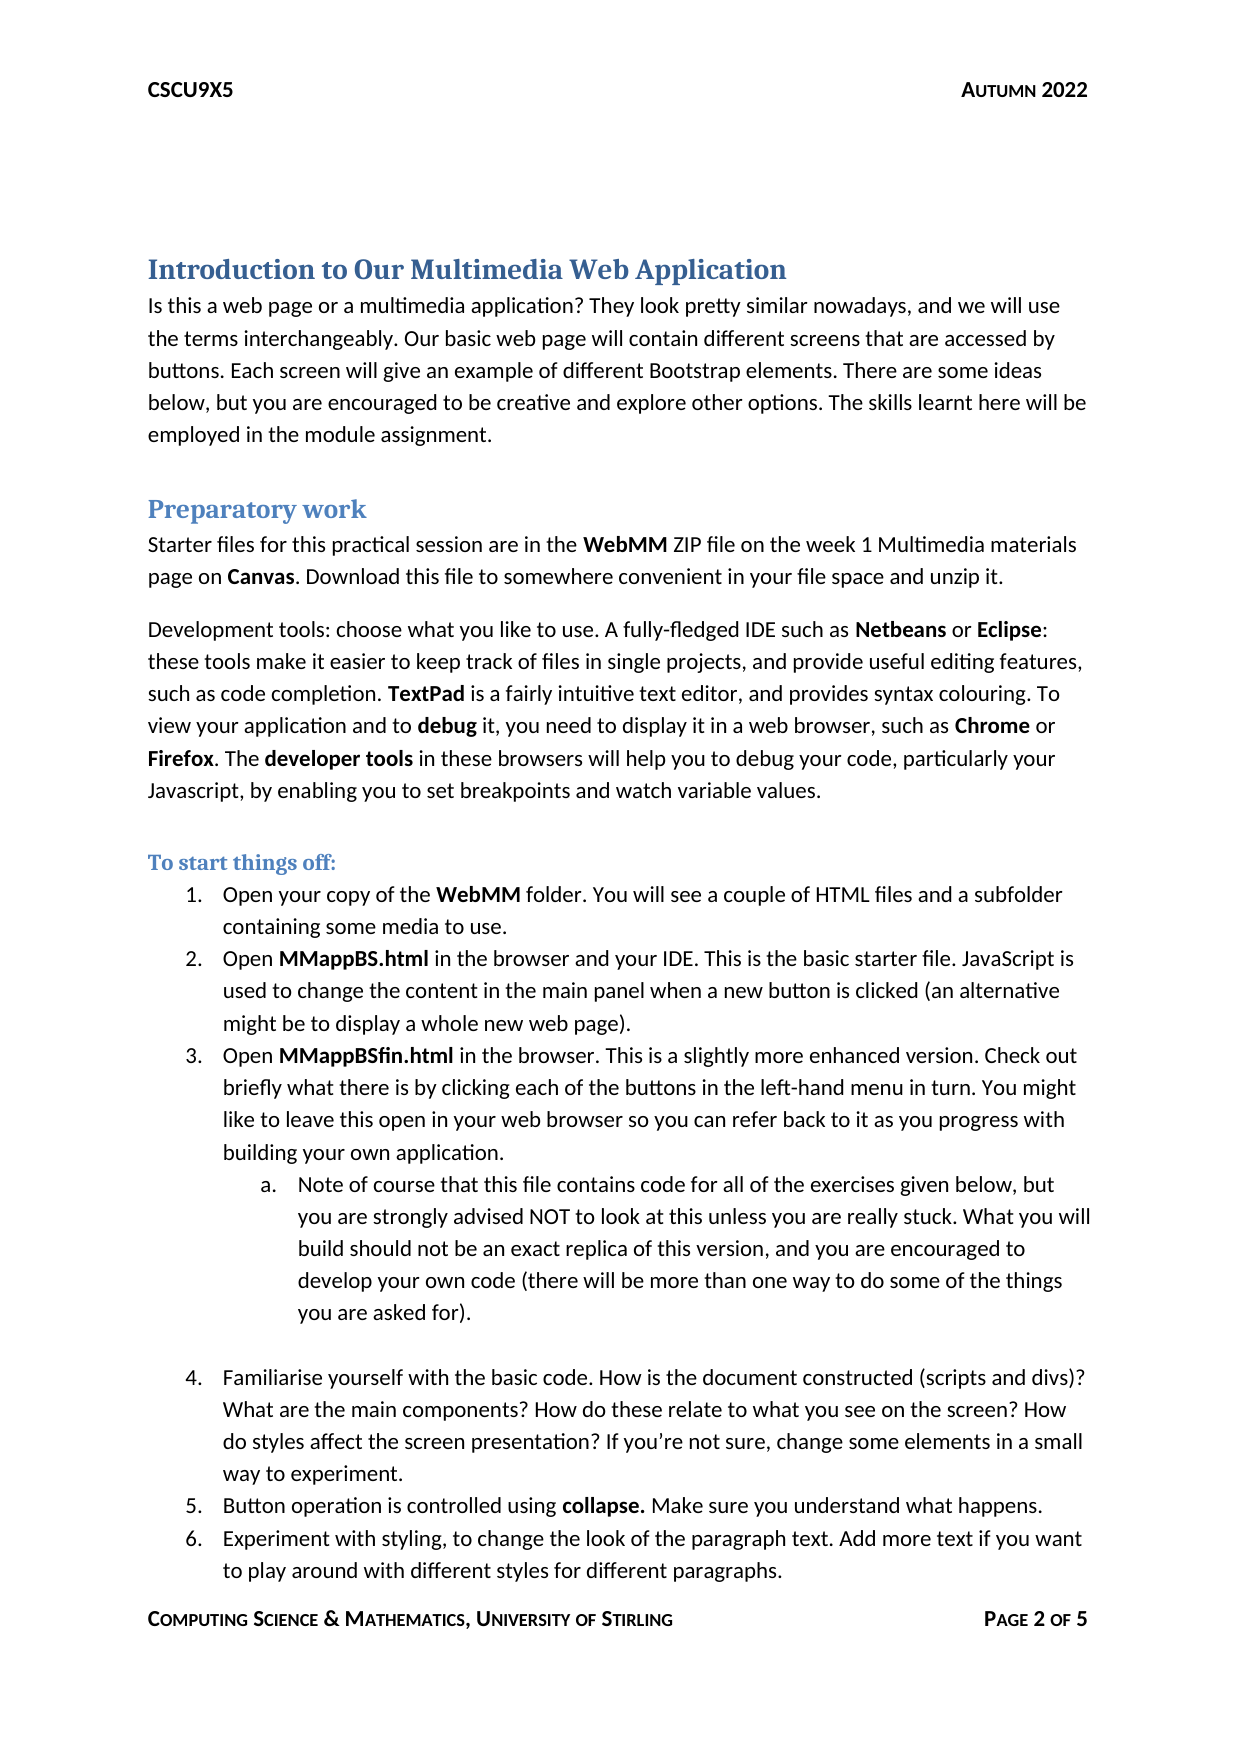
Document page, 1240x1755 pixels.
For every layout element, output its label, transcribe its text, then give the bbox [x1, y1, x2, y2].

text Is this a web page or a multimedia application? They look pretty similar nowadays, and we will use the terms interchangeably. Our basic web page will contain different screens that are accessed by buttons. Each screen will give an example of different Bootstrap elements. There are some ideas below, but you are encouraged to be creative and explore other options. The skills learnt here will be employed in the module assignment. [148, 292, 1093, 448]
list Open MMappBSfin.html in the browser. This is a slightly more enhanced version. Check out briefly what there is by clicking each of the buttons in the left-hand menu in turn. You might like to leave this open in your web browser so you can refer back to it as you progress with building your own application. [185, 1041, 1093, 1166]
text Development tools: choose what you like to use. A fully-fledged IDE such as Netbeans or Eclipse: these tools make it easier to keep track of files in single projects, and provide useful editing features, such as code completion. TextPad is a fairly intuitive text editor, and provides syntax colouring. To view your application and to debug it, you need to display it in a web browser, such as Chrome or Firefox. The developer tools in these browsers will help you to debug your code, particularly your Javascript, by enabling you to set breakpoints and watch variable values. [148, 615, 1093, 804]
list Open MMappBS.html in the browser and your IDE. This is the basic starter file. JavaScript is used to change the content in the main panel when a new button is clicked (an alternative might be to display a whole new web page). [185, 944, 1093, 1037]
list Button operation is controlled using collapse. Make sure you understand what happens. [185, 1492, 1093, 1520]
subtitle Preparatory work [148, 494, 1093, 525]
list Familiarise yourself with the basic code. How is the document constructed (scripts and divs)? What are the main components? How do these relate to what you see on the screen? How do styles affect the screen presentation? If you’re not sure, change some elements in a small way to experiment. [185, 1363, 1093, 1487]
list Note of course that this file contains code for all of the exercises given below, but you are strongly advised NOT to look at this unless you are really stuck. What you will build should not be an exact replica of this version, and you are encouraged to develop your own code (there will be more than one way to do some of the things you are asked for). [260, 1170, 1093, 1327]
text Starter files for this practical session are in the WebMM ZIP file on the week 1 Multimedia materials page on Canvas. Download this file to somewhere convenient in your file space and unzip it. [148, 530, 1093, 590]
subtitle To start things off: [148, 850, 1093, 876]
list Open your copy of the WebMM folder. You will see a couple of HTML files and a subfolder containing some media to use. [185, 880, 1093, 940]
subtitle Introduction to Our Multimedia Web Application [148, 253, 1093, 287]
list Experiment with styling, to change the look of the paragraph text. Add more text if you want to play around with different styles for different paragraphs. [185, 1524, 1093, 1584]
